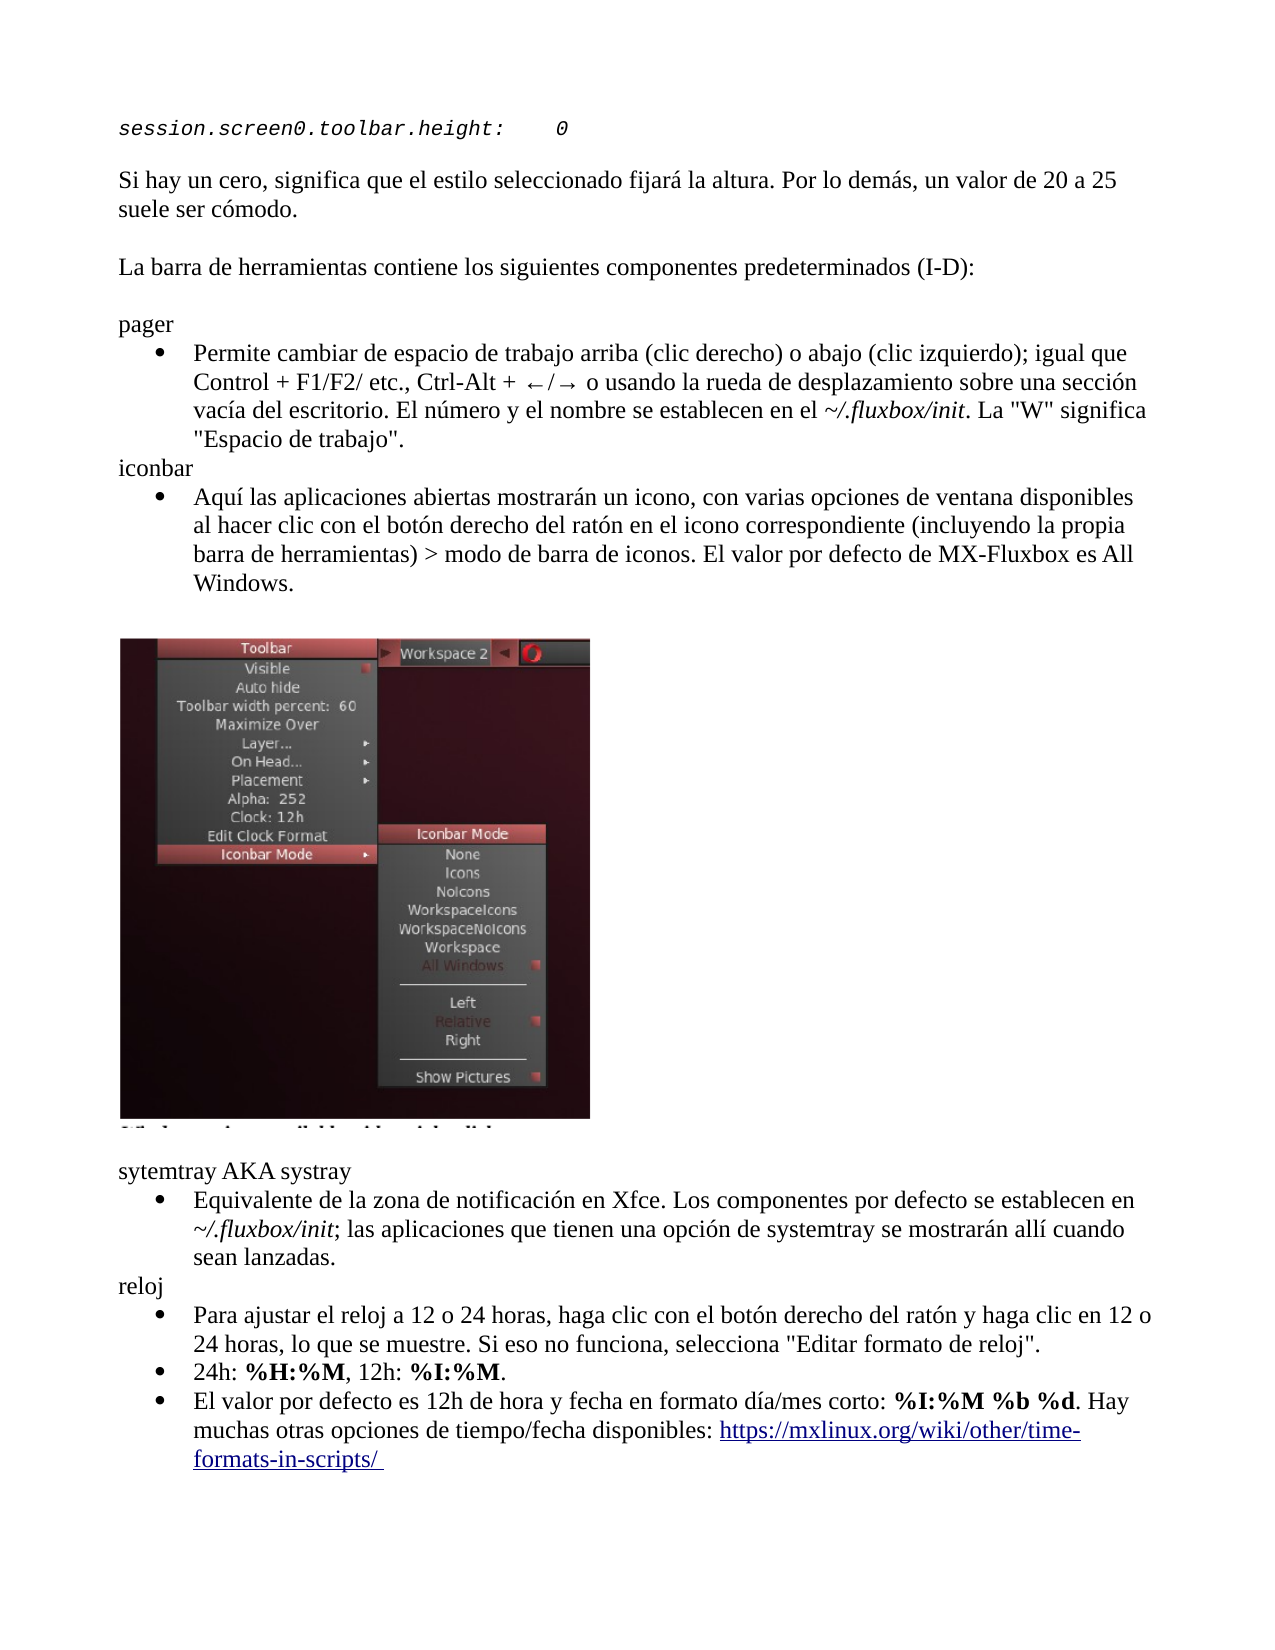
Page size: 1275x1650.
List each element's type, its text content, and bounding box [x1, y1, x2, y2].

list El valor por defecto es 12h de hora y fecha en formato día/mes corto: %I:%M %b %d. Hay muchas otras opciones de tiempo/fecha disponibles: https://mxlinux.org/wiki/other/time-formats-in-scripts/ [156, 1386, 1157, 1472]
text iconbar [118, 453, 1157, 482]
list Aquí las aplicaciones abiertas mostrarán un icono, con varias opciones de ventana disponibles al hacer clic con el botón derecho del ratón en el icono correspondiente (incluyendo la propia barra de herramientas) > modo de barra de iconos. El valor por defecto de MX-Fluxbox es All Windows. [156, 482, 1157, 597]
list Para ajustar el reloj a 12 o 24 horas, haga clic con el botón derecho del ratón y haga clic en 12 o 24 horas, lo que se muestre. Si eso no funciona, selecciona "Editar formato de reloj". [156, 1300, 1157, 1357]
text session.screen0.toolbar.height: 0 [118, 118, 1157, 142]
text Si hay un cero, significa que el estilo seleccionado fijará la altura. Por lo demás, un valor de 20 a 25 suele ser cómodo. [118, 165, 1157, 223]
text pager [118, 309, 1157, 338]
list 24h: %H:%M, 12h: %I:%M. [156, 1357, 1157, 1386]
list Equivalente de la zona de notificación en Xfce. Los componentes por defecto se establecen en ~/.fluxbox/init; las aplicaciones que tienen una opción de systemtray se mostrarán allí cuando sean lanzadas. [156, 1185, 1157, 1271]
list Permite cambiar de espacio de trabajo arriba (clic derecho) o abajo (clic izquierdo); igual que Control + F1/F2/ etc., Ctrl-Alt + ←/→ o usando la rueda de desplazamiento sobre una sección vacía del escritorio. El número y el nombre se establecen en el ~/.fluxbox/init. La "W" significa "Espacio de trabajo". [156, 338, 1157, 453]
text La barra de herramientas contiene los siguientes componentes predeterminados (I-D): [118, 252, 1157, 280]
text sytemtray AKA systray [118, 1156, 1157, 1185]
text reloj [118, 1271, 1157, 1300]
picture [118, 625, 615, 1128]
